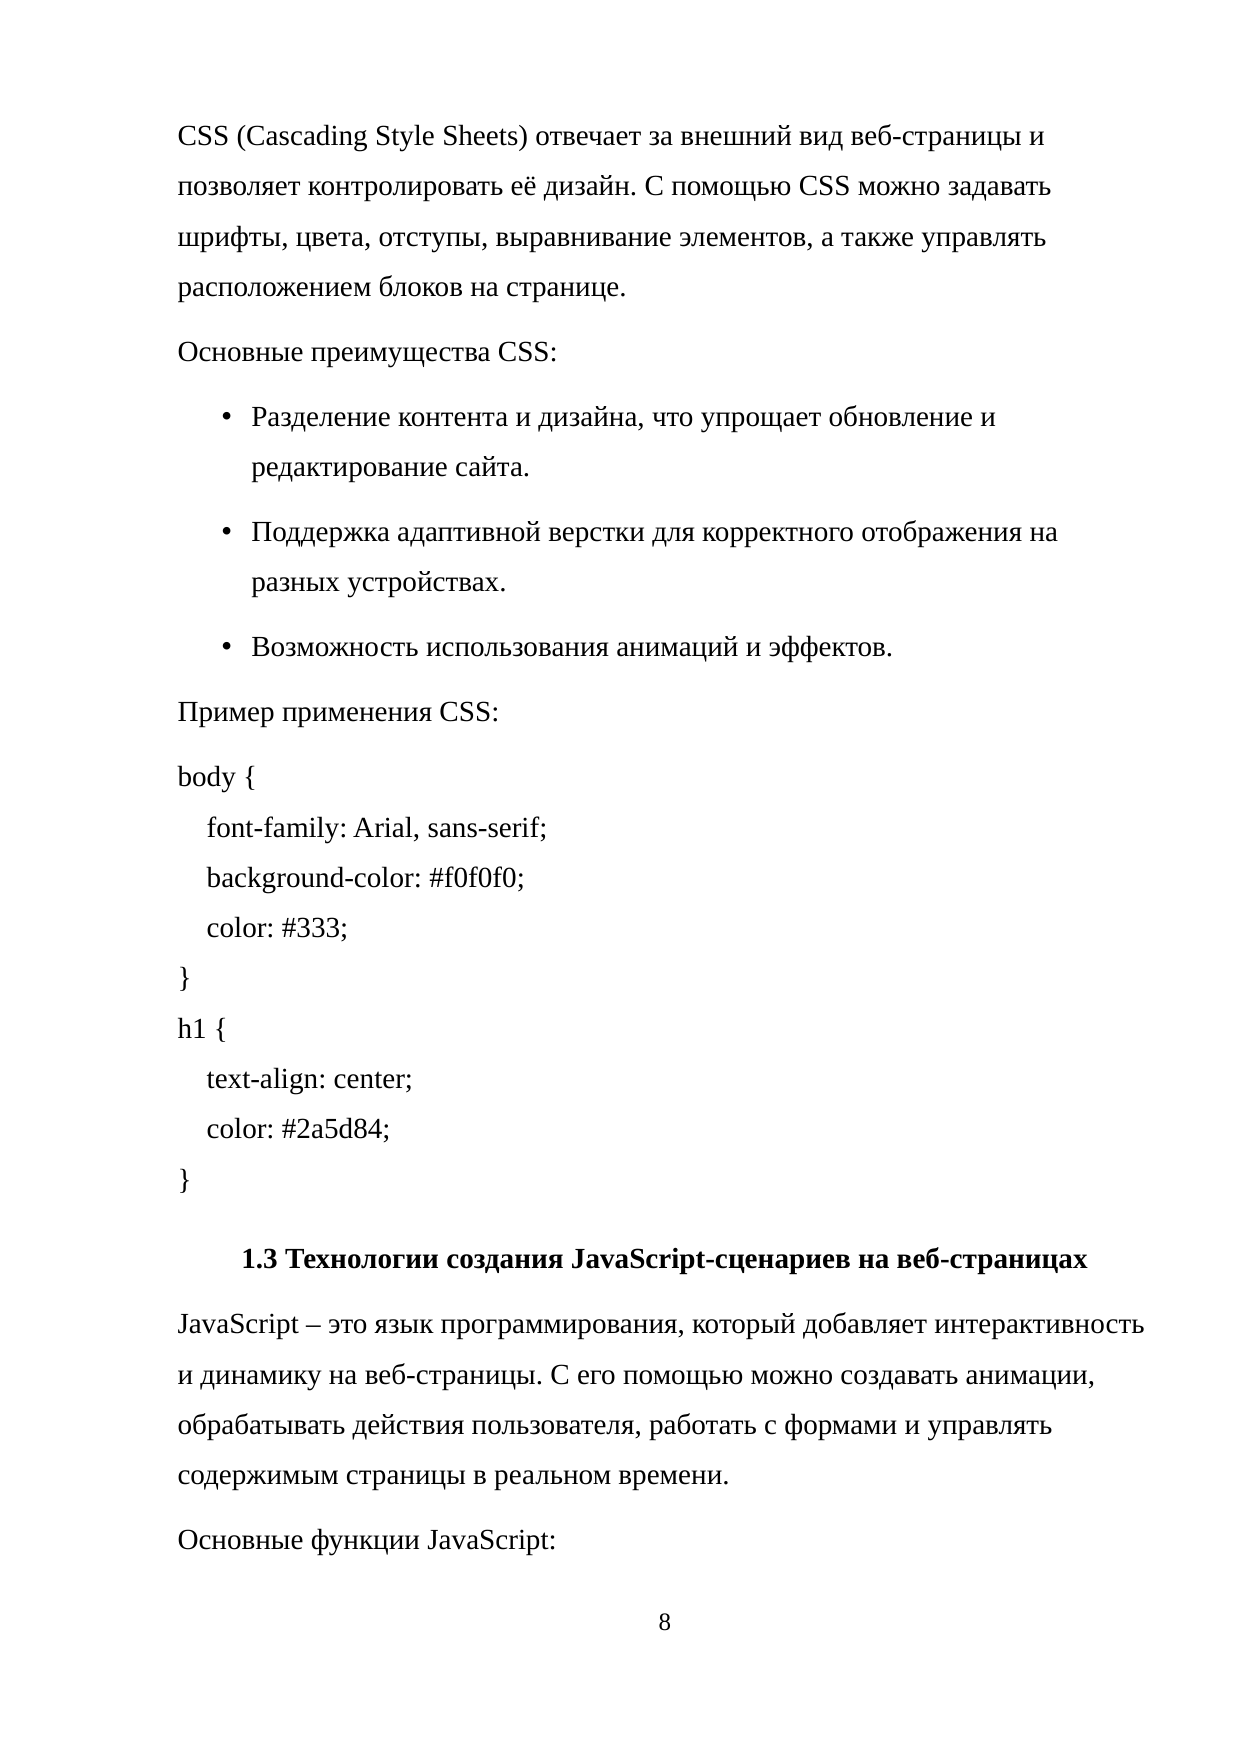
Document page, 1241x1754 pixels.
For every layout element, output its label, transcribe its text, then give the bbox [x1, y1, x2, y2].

text JavaScript – это язык программирования, который добавляет интерактивность и динамику на веб-страницы. С его помощью можно создавать анимации, обрабатывать действия пользователя, работать с формами и управлять содержимым страницы в реальном времени. [177, 1307, 1152, 1491]
list Возможность использования анимаций и эффектов. [222, 629, 1152, 663]
text h1 { [177, 1011, 1152, 1044]
text Основные преимущества CSS: [177, 334, 1152, 367]
text } [177, 961, 1152, 994]
text font-family: Arial, sans-serif; [177, 810, 1152, 843]
text CSS (Cascading Style Sheets) отвечает за внешний вид веб-страницы и позволяет контролировать её дизайн. С помощью CSS можно задавать шрифты, цвета, отступы, выравнивание элементов, а также управлять расположением блоков на странице. [177, 118, 1152, 303]
text Пример применения CSS: [177, 694, 1152, 728]
text Основные функции JavaScript: [177, 1522, 1152, 1556]
list Разделение контента и дизайна, что упрощает обновление и редактирование сайта. [222, 399, 1152, 483]
text } [177, 1162, 1152, 1195]
text body { [177, 759, 1152, 793]
text text-align: center; [177, 1061, 1152, 1095]
text color: #333; [177, 910, 1152, 944]
list Поддержка адаптивной верстки для корректного отображения на разных устройствах. [222, 514, 1152, 598]
text color: #2a5d84; [177, 1112, 1152, 1145]
text background-color: #f0f0f0; [177, 860, 1152, 893]
text 1.3 Технологии создания JavaScript-сценариев на веб-страницах [177, 1242, 1152, 1275]
